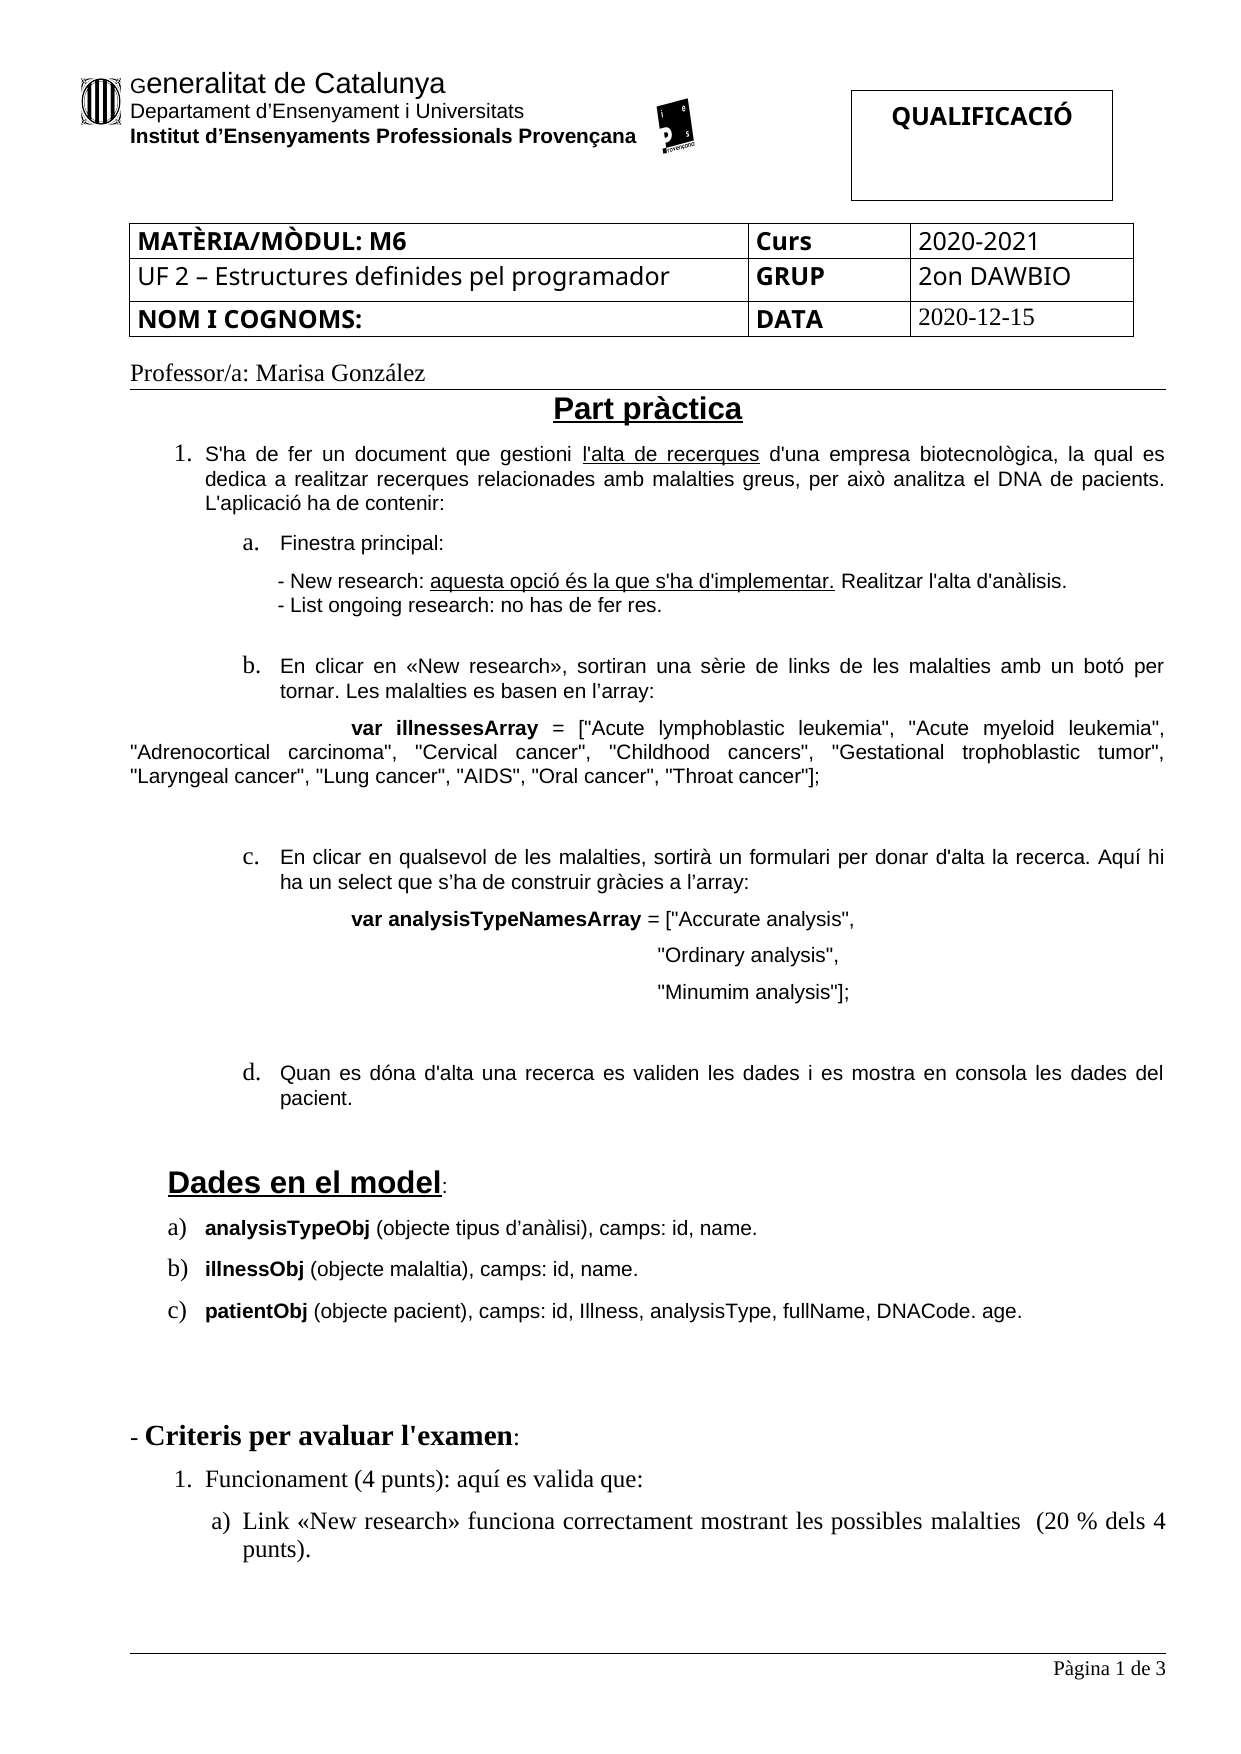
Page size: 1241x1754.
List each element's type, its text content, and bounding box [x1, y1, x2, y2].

list Quan es dóna d'alta una recerca es validen les dades i es mostra en consola les dades del pacient. [242, 1057, 1166, 1110]
list En clicar en qualsevol de les malalties, sortirà un formulari per donar d'alta la recerca. Aquí hi ha un select que s’ha de construir gràcies a l’array: [242, 841, 1166, 894]
list S'ha de fer un document que gestioni l'alta de recerques d'una empresa biotecnològica, la qual es dedica a realitzar recerques relacionades amb malalties greus, per això analitza el DNA de pacients. L'aplicació ha de contenir: [167, 438, 1166, 515]
subtitle - New research: aquesta opció és la que s'ha d'implementar. Realitzar l'alta d'anàlisis. [130, 569, 1166, 593]
list patientObj (objecte pacient), camps: id, Illness, analysisType, fullName, DNACode. age. [167, 1295, 1166, 1323]
list Link «New research» funciona correctament mostrant les possibles malalties (20 % dels 4 punts). [205, 1506, 1166, 1563]
text "Ordinary analysis", [130, 943, 1166, 967]
text Dades en el model: [167, 1164, 1166, 1200]
text - List ongoing research: no has de fer res. [130, 593, 1166, 617]
text - Criteris per avaluar l'examen: [130, 1418, 1166, 1452]
text Part pràctica [130, 390, 1166, 426]
list Finestra principal: [242, 527, 1166, 556]
list analysisTypeObj (objecte tipus d’anàlisi), camps: id, name. [167, 1212, 1166, 1241]
picture [656, 98, 695, 154]
picture [81, 78, 121, 125]
list En clicar en «New research», sortiran una sèrie de links de les malalties amb un botó per tornar. Les malalties es basen en l’array: [242, 651, 1166, 703]
list Funcionament (4 punts): aquí es valida que: [167, 1464, 1166, 1493]
text var analysisTypeNamesArray = ["Accurate analysis", [130, 907, 1166, 931]
text var illnessesArray = ["Acute lymphoblastic leukemia", "Acute myeloid leukemia", "Adrenocortical carcinoma", "Cervical cancer", "Childhood cancers", "Gestational trophoblastic tumor", "Laryngeal cancer", "Lung cancer", "AIDS", "Oral cancer", "Throat cancer"]; [130, 716, 1166, 788]
list illnessObj (objecte malaltia), camps: id, name. [167, 1253, 1166, 1282]
text "Minumim analysis"]; [130, 979, 1166, 1003]
